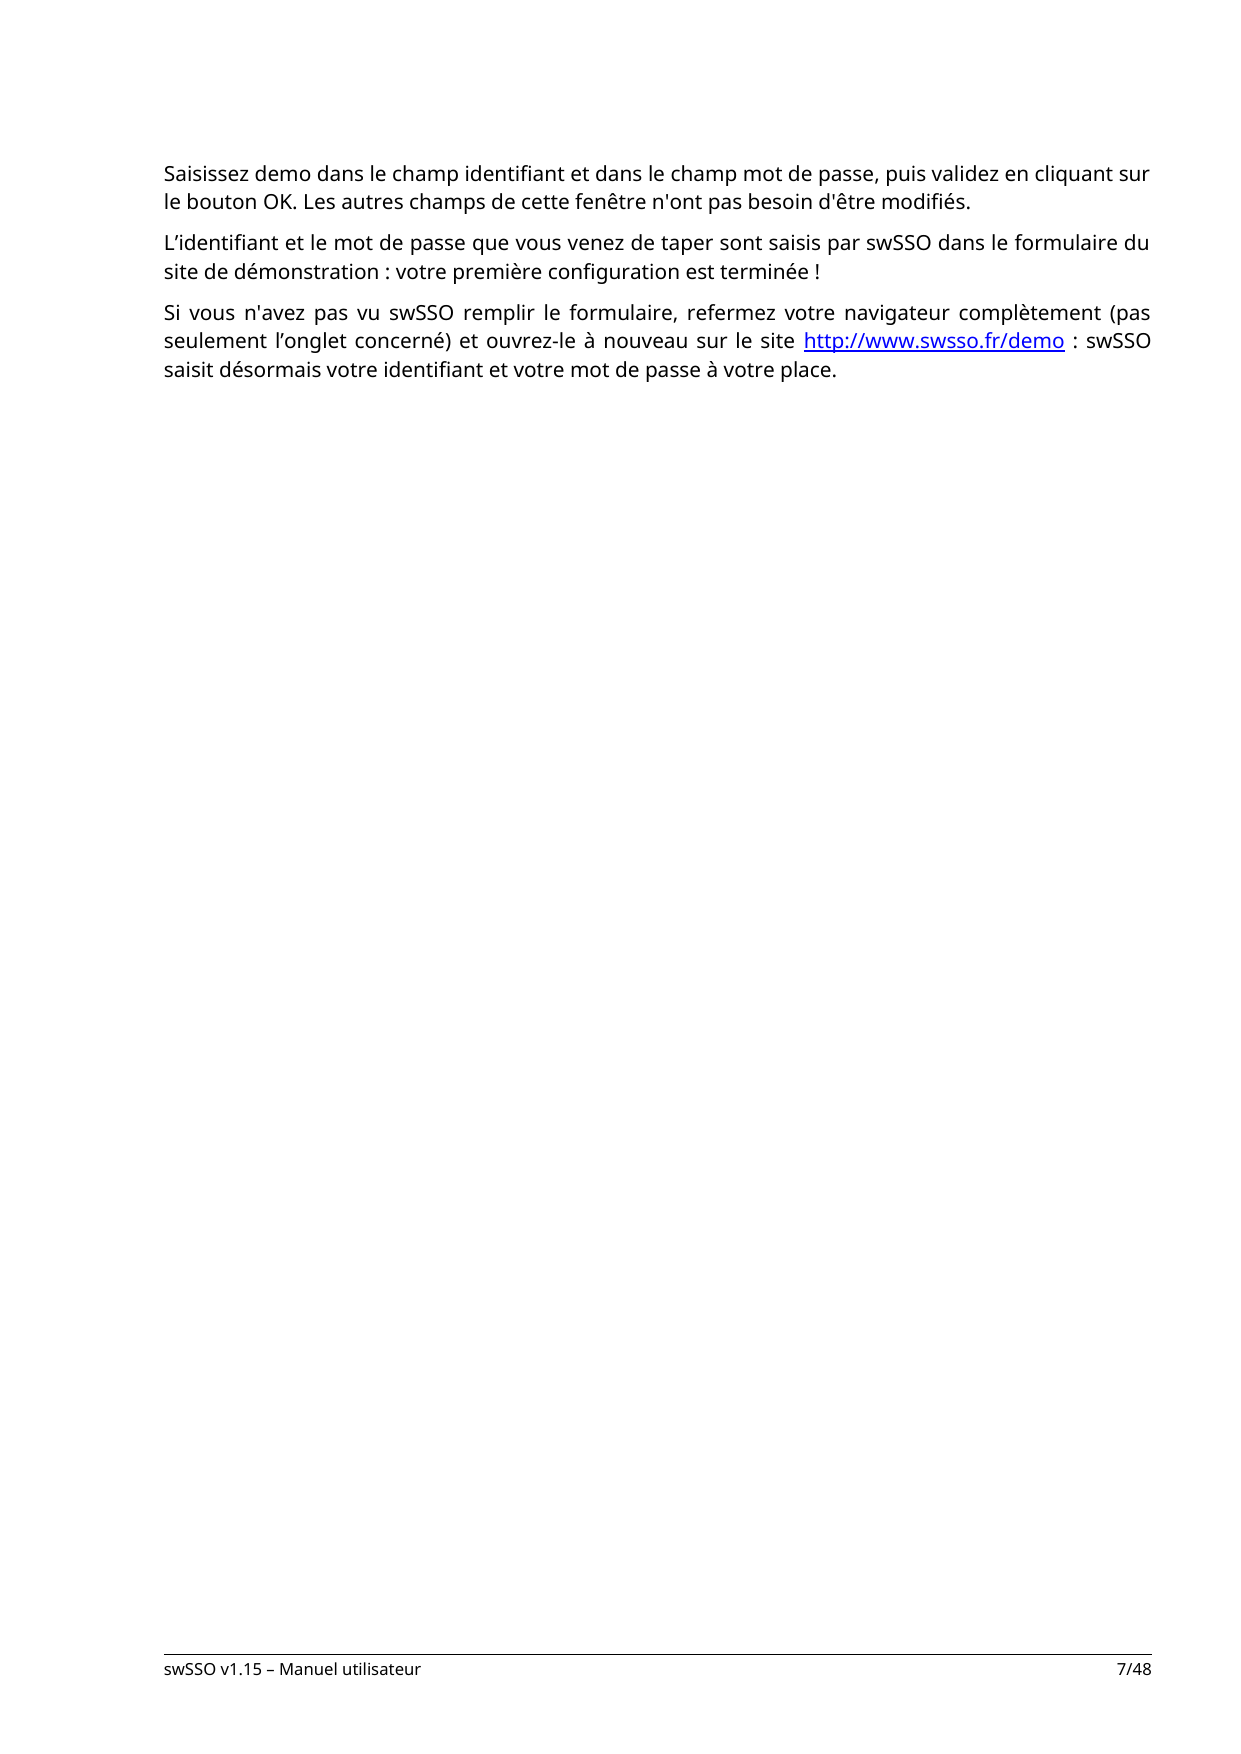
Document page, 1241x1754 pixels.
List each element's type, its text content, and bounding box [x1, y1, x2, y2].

text Si vous n'avez pas vu swSSO remplir le formulaire, refermez votre navigateur complètement (pas seulement l’onglet concerné) et ouvrez-le à nouveau sur le site http://www.swsso.fr/demo : swSSO saisit désormais votre identifiant et votre mot de passe à votre place. [164, 298, 1152, 383]
text Saisissez demo dans le champ identifiant et dans le champ mot de passe, puis validez en cliquant sur le bouton OK. Les autres champs de cette fenêtre n'ont pas besoin d'être modifiés. [164, 159, 1152, 216]
text L’identifiant et le mot de passe que vous venez de taper sont saisis par swSSO dans le formulaire du site de démonstration : votre première configuration est terminée ! [164, 228, 1152, 285]
